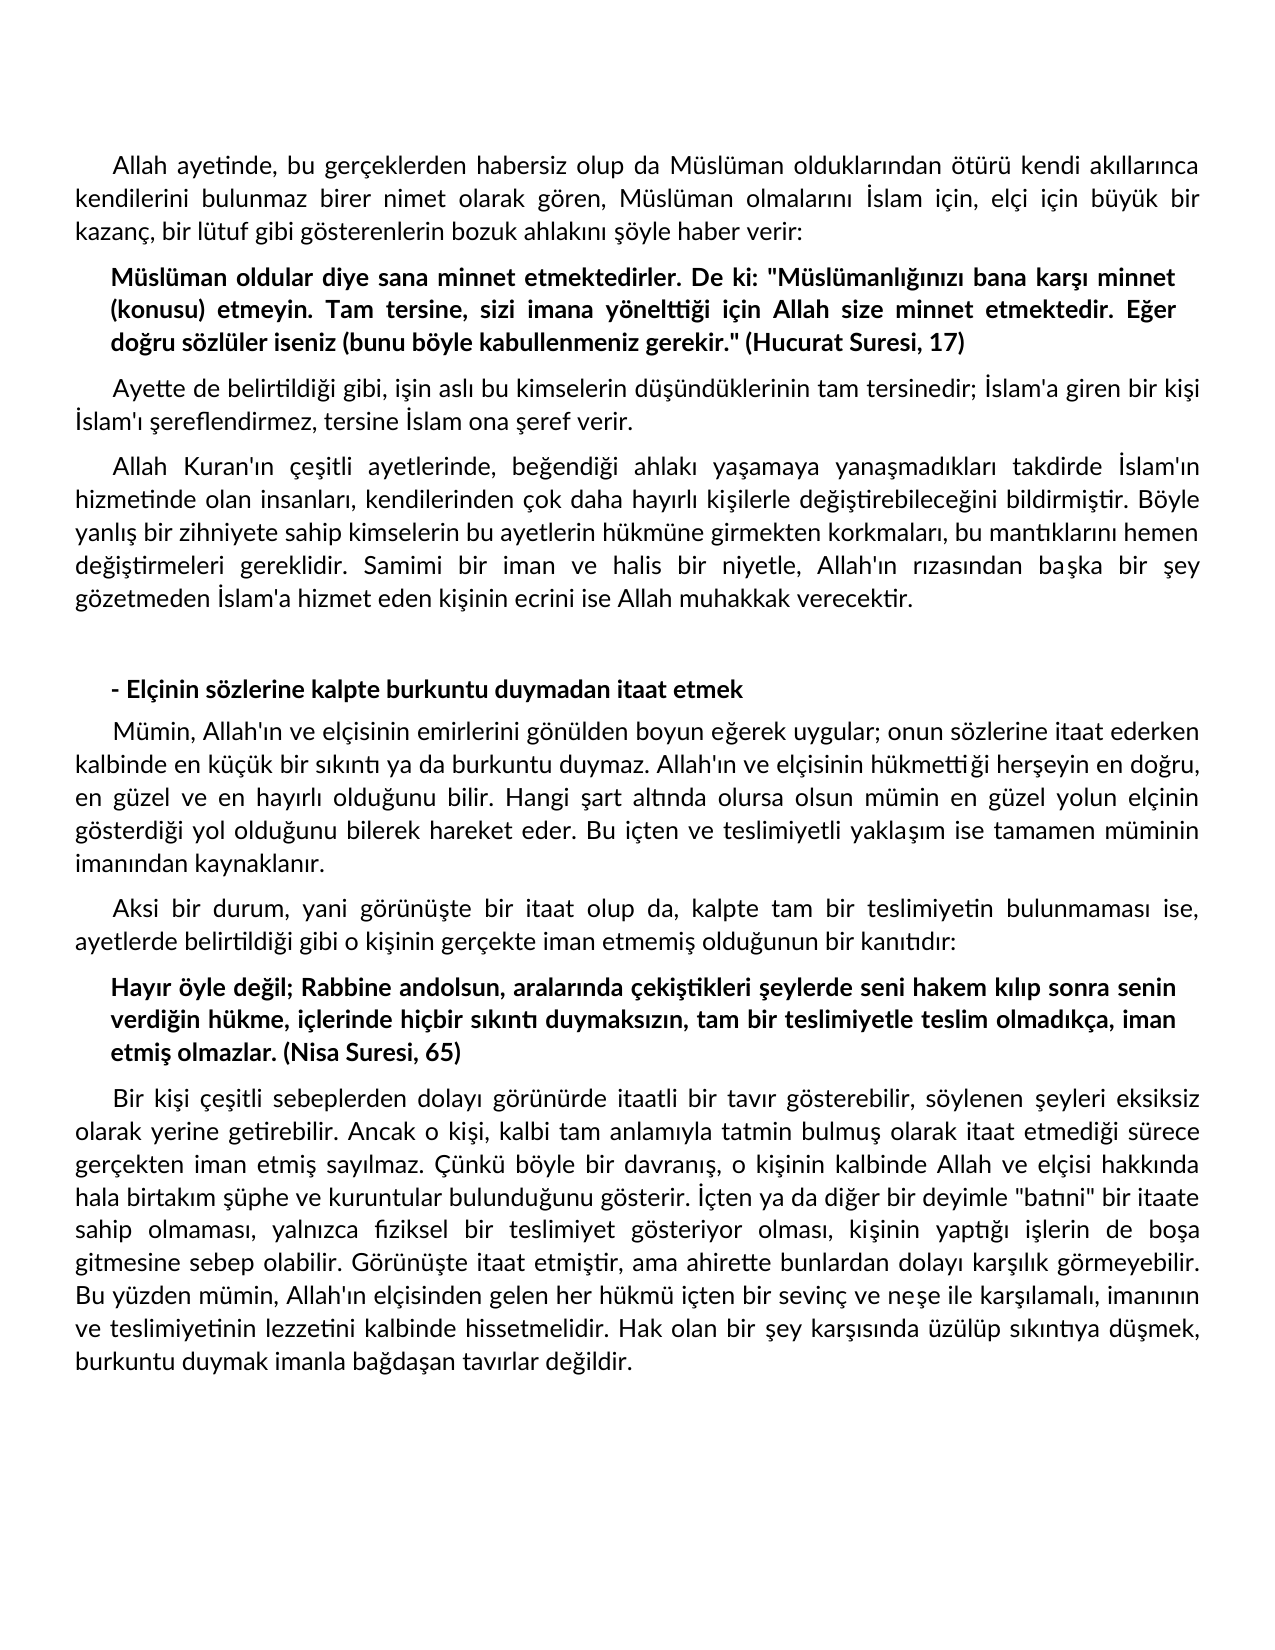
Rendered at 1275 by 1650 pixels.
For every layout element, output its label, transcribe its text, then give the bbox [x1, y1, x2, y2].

text Müslüman oldular diye sana minnet etmektedirler. De ki: "Müslümanlığınızı bana karşı minnet (konusu) etmeyin. Tam tersine, sizi imana yönelttiği için Allah size minnet etmektedir. Eğer doğru sözlüler iseniz (bunu böyle kabullenmeniz gerekir." (Hucurat Suresi, 17) [110, 261, 1178, 357]
text Ayette de belirtildiği gibi, işin aslı bu kimselerin düşündüklerinin tam tersinedir; İslam'a giren bir kişi İslam'ı şereflendirmez, tersine İslam ona şeref verir. [75, 372, 1200, 435]
text Bir kişi çeşitli sebeplerden dolayı görünürde itaatli bir tavır gösterebilir, söylenen şeyleri eksiksiz olarak yerine getirebilir. Ancak o kişi, kalbi tam anlamıyla tatmin bulmuş olarak itaat etmediği sürece gerçekten iman etmiş sayılmaz. Çünkü böyle bir davranış, o kişinin kalbinde Allah ve elçisi hakkında hala birtakım şüphe ve kuruntular bulunduğunu gösterir. İçten ya da diğer bir deyimle "batıni" bir itaate sahip olmaması, yalnızca fiziksel bir teslimiyet gösteriyor olması, kişinin yaptığı işlerin de boşa gitmesine sebep olabilir. Görünüşte itaat etmiştir, ama ahirette bunlardan dolayı karşılık görmeyebilir. Bu yüzden mümin, Allah'ın elçisinden gelen her hükmü içten bir sevinç ve neşe ile karşılamalı, imanının ve teslimiyetinin lezzetini kalbinde hissetmelidir. Hak olan bir şey karşısında üzülüp sıkıntıya düşmek, burkuntu duymak imanla bağdaşan tavırlar değildir. [75, 1082, 1200, 1376]
text Allah Kuran'ın çeşitli ayetlerinde, beğendiği ahlakı yaşamaya yanaşmadıkları takdirde İslam'ın hizmetinde olan insanları, kendilerinden çok daha hayırlı kişilerle değiştirebileceğini bildirmiştir. Böyle yanlış bir zihniyete sahip kimselerin bu ayetlerin hükmüne girmekten korkmaları, bu mantıklarını hemen değiştirmeleri gereklidir. Samimi bir iman ve halis bir niyetle, Allah'ın rızasından başka bir şey gözetmeden İslam'a hizmet eden kişinin ecrini ise Allah muhakkak verecektir. [75, 451, 1200, 612]
text Allah ayetinde, bu gerçeklerden habersiz olup da Müslüman olduklarından ötürü kendi akıllarınca kendilerini bulunmaz birer nimet olarak gören, Müslüman olmalarını İslam için, elçi için büyük bir kazanç, bir lütuf gibi gösterenlerin bozuk ahlakını şöyle haber verir: [75, 150, 1200, 246]
text Mümin, Allah'ın ve elçisinin emirlerini gönülden boyun eğerek uygular; onun sözlerine itaat ederken kalbinde en küçük bir sıkıntı ya da burkuntu duymaz. Allah'ın ve elçisinin hükmettiği herşeyin en doğru, en güzel ve en hayırlı olduğunu bilir. Hangi şart altında olursa olsun mümin en güzel yolun elçinin gösterdiği yol olduğunu bilerek hareket eder. Bu içten ve teslimiyetli yaklaşım ise tamamen müminin imanından kaynaklanır. [75, 716, 1200, 877]
text Aksi bir durum, yani görünüşte bir itaat olup da, kalpte tam bir teslimiyetin bulunmaması ise, ayetlerde belirtildiği gibi o kişinin gerçekte iman etmemiş olduğunun bir kanıtıdır: [75, 893, 1200, 956]
text Hayır öyle değil; Rabbine andolsun, aralarında çekiştikleri şeylerde seni hakem kılıp sonra senin verdiğin hükme, içlerinde hiçbir sıkıntı duymaksızın, tam bir teslimiyetle teslim olmadıkça, iman etmiş olmazlar. (Nisa Suresi, 65) [110, 971, 1178, 1067]
subtitle - Elçinin sözlerine kalpte burkuntu duymadan itaat etmek [110, 673, 1200, 703]
